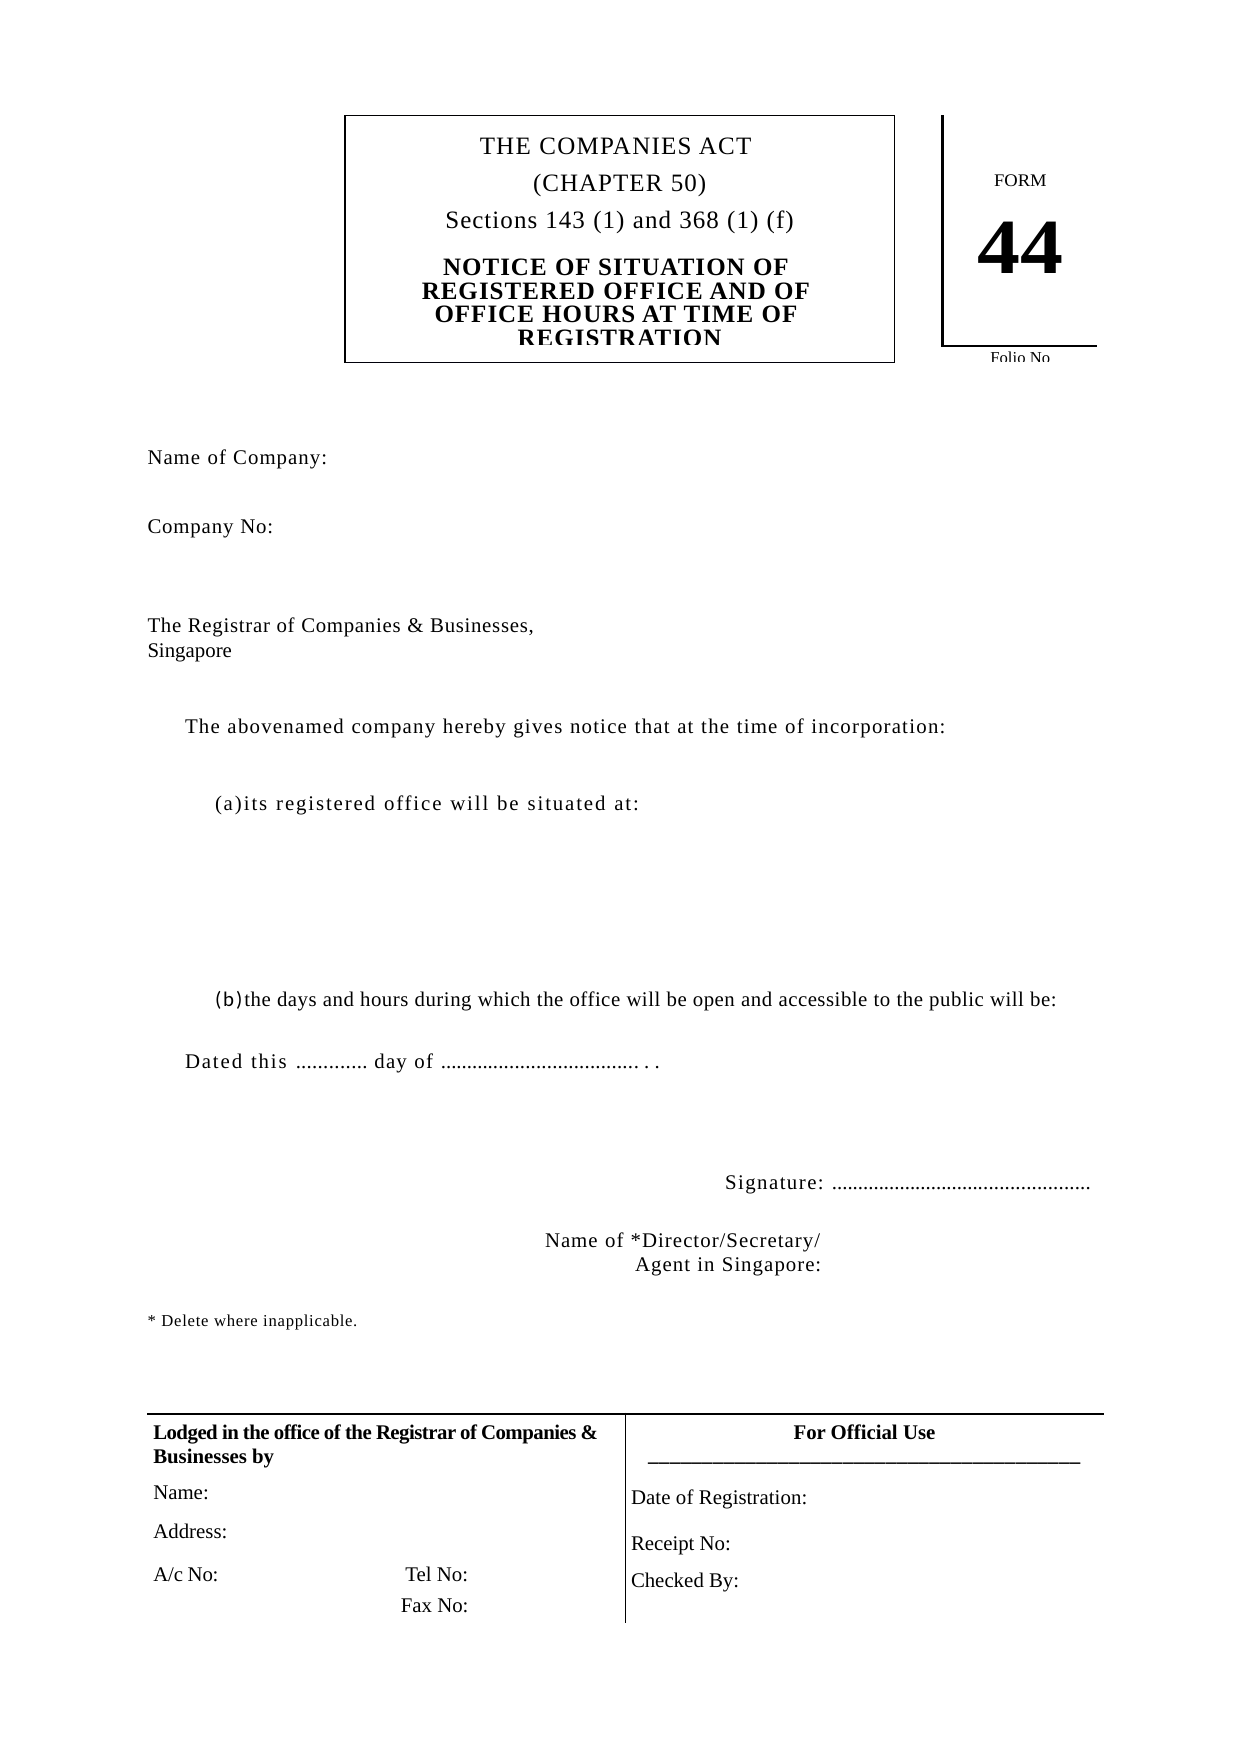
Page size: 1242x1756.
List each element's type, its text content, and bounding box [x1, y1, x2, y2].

text The abovenamed company hereby gives notice that at the time of incorporation: [185, 714, 1103, 738]
text Signature: [725, 1170, 1103, 1194]
text Name of *Director/Secretary/ [545, 1228, 1103, 1252]
table_cell Folio No [943, 347, 1097, 362]
text The Registrar of Companies & Businesses, Singapore [147, 613, 563, 662]
table_cell [895, 345, 943, 362]
text Agent in Singapore: <get_director1(o.id)['name']> [635, 1252, 1103, 1300]
table_header Lodged in the office of the Registrar of Companies & Businesses by Name: Address: A/c No: Tel No: Fax No: [147, 1415, 625, 1623]
text * Delete where inapplicable. [147, 1311, 1103, 1330]
table_header [895, 115, 941, 344]
table_cell [346, 345, 894, 362]
text Company No: <o.uen> [147, 514, 1103, 538]
list its registered office will be situated at: [185, 791, 1103, 815]
table_header THE COMPANIES ACT (CHAPTER 50) Sections 143 (1) and 368 (1) (f) NOTICE OF SITUATION OF REGISTERED OFFICE AND OF OFFICE HOURS AT TIME OF REGISTRATION [346, 116, 894, 344]
text Name of Company: <o.name> [147, 445, 1103, 469]
list the days and hours during which the office will be open and accessible to the public will be: Dated this day of . . . [185, 986, 1103, 1073]
table_header FORM 44 [944, 115, 1097, 344]
table_header For Official Use ________________________________________ Date of Registration: Receipt No: Checked By: [626, 1415, 1103, 1623]
